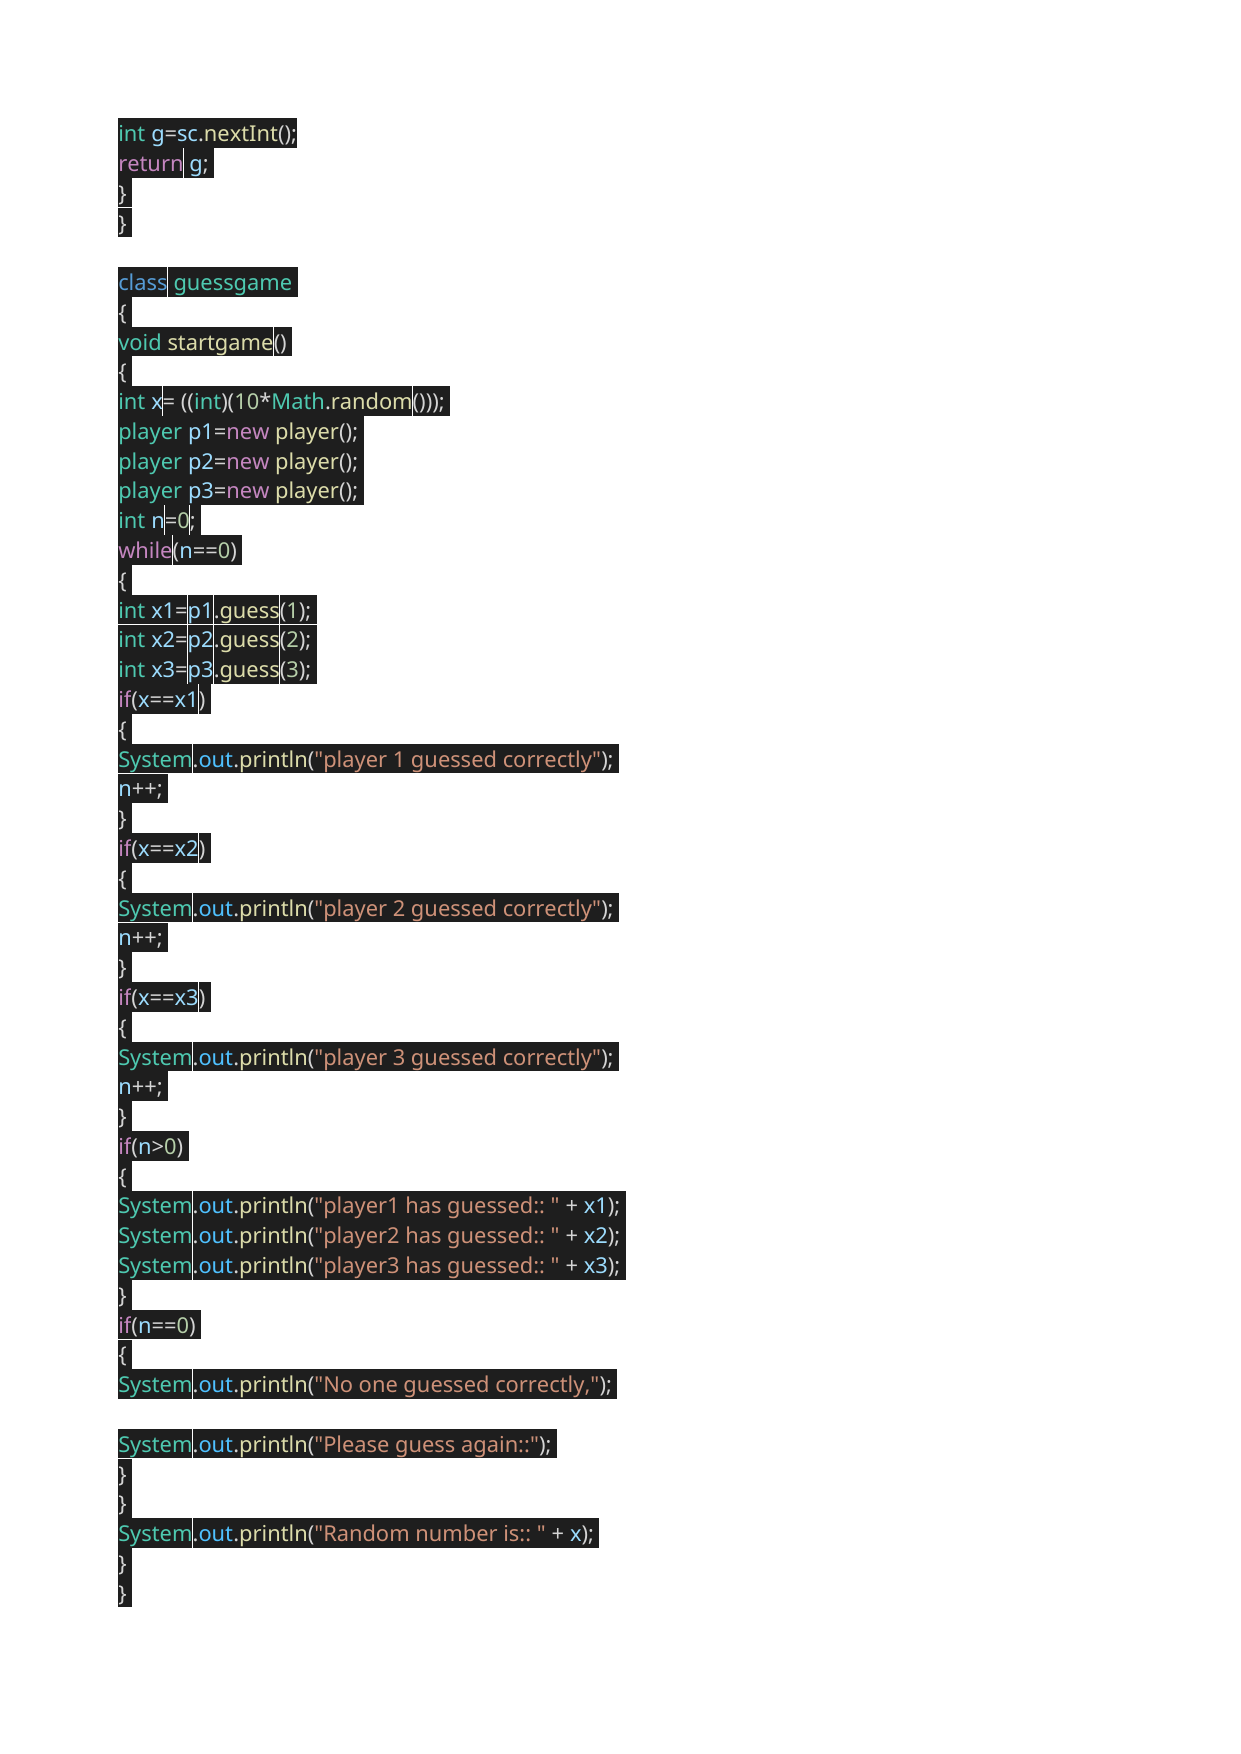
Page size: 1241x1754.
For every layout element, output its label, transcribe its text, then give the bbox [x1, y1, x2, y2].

text player p1=new player(); [118, 416, 1122, 446]
text n++; [118, 922, 1122, 952]
text } [118, 1488, 1122, 1518]
text n++; [118, 1071, 1122, 1101]
text System.out.println("player2 has guessed:: " + x2); [118, 1220, 1122, 1250]
text } [118, 1578, 1122, 1607]
text class guessgame [118, 267, 1122, 297]
text System.out.println("Please guess again::"); [118, 1429, 1122, 1458]
text } [118, 1458, 1122, 1488]
text System.out.println("Random number is:: " + x); [118, 1518, 1122, 1548]
text int g=sc.nextInt(); [118, 118, 1122, 148]
text { [118, 1339, 1122, 1369]
text { [118, 1012, 1122, 1042]
text int n=0; [118, 505, 1122, 535]
text int x1=p1.guess(1); [118, 595, 1122, 624]
text { [118, 863, 1122, 893]
text player p3=new player(); [118, 476, 1122, 505]
text if(n==0) [118, 1310, 1122, 1339]
text } [118, 1101, 1122, 1131]
text } [118, 803, 1122, 833]
text } [118, 1548, 1122, 1578]
text System.out.println("player1 has guessed:: " + x1); [118, 1191, 1122, 1220]
text while(n==0) [118, 535, 1122, 565]
text } [118, 207, 1122, 237]
text System.out.println("player 3 guessed correctly"); [118, 1042, 1122, 1071]
text System.out.println("player3 has guessed:: " + x3); [118, 1250, 1122, 1280]
text if(x==x2) [118, 833, 1122, 863]
text player p2=new player(); [118, 446, 1122, 476]
text n++; [118, 773, 1122, 803]
text int x2=p2.guess(2); [118, 624, 1122, 654]
text if(x==x1) [118, 684, 1122, 714]
text { [118, 714, 1122, 744]
text { [118, 565, 1122, 595]
text } [118, 178, 1122, 207]
text { [118, 1161, 1122, 1191]
text return g; [118, 148, 1122, 178]
text System.out.println("No one guessed correctly,"); [118, 1369, 1122, 1399]
text int x3=p3.guess(3); [118, 654, 1122, 684]
text { [118, 356, 1122, 386]
text void startgame() [118, 327, 1122, 356]
text } [118, 1280, 1122, 1310]
text if(n>0) [118, 1131, 1122, 1161]
text System.out.println("player 2 guessed correctly"); [118, 893, 1122, 922]
text if(x==x3) [118, 982, 1122, 1012]
text } [118, 952, 1122, 982]
text System.out.println("player 1 guessed correctly"); [118, 744, 1122, 773]
text int x= ((int)(10*Math.random())); [118, 386, 1122, 416]
text { [118, 297, 1122, 327]
